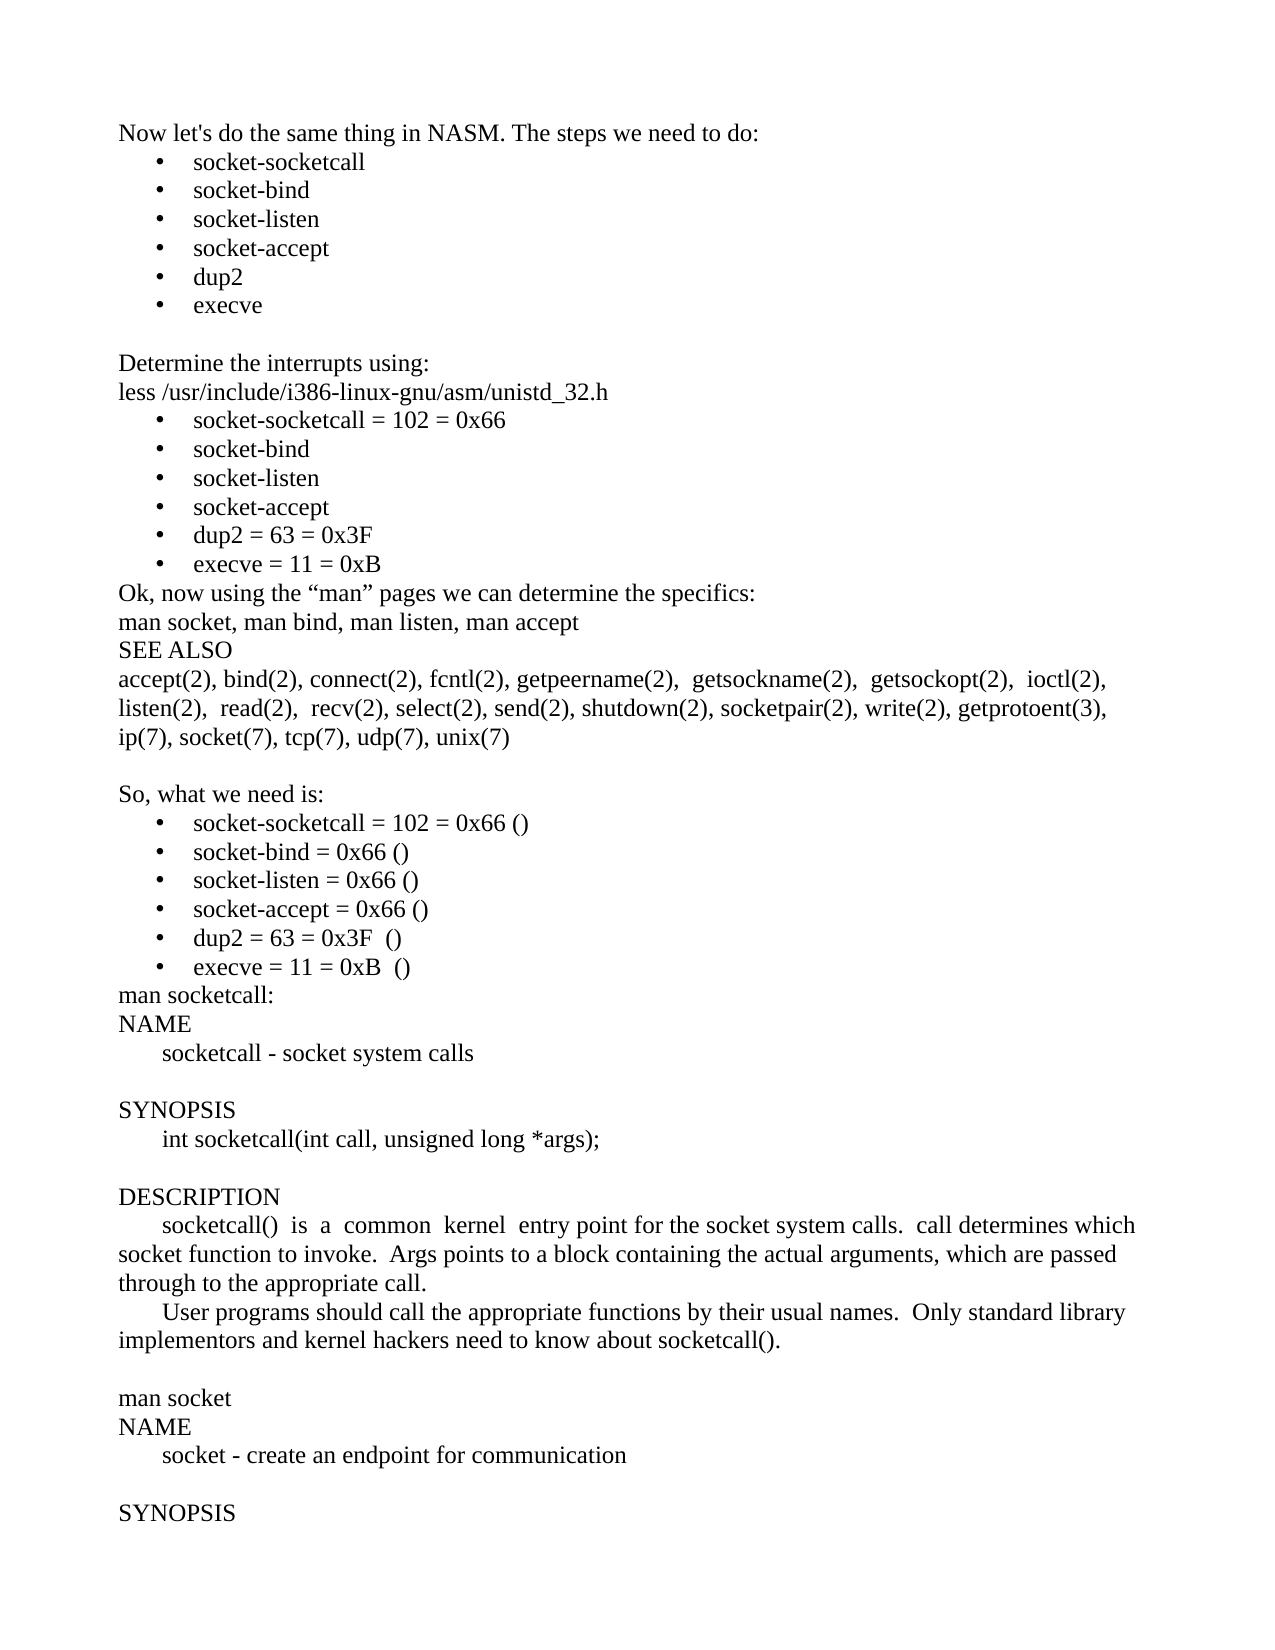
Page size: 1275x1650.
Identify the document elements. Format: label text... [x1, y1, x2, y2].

text SYNOPSIS [118, 1498, 1157, 1527]
list socket-bind [156, 176, 1157, 204]
text socketcall - socket system calls [118, 1038, 1157, 1067]
text int socketcall(int call, unsigned long *args); [118, 1124, 1157, 1153]
list socket-bind [156, 434, 1157, 463]
list socket-accept [156, 492, 1157, 521]
list socket-accept = 0x66 () [156, 894, 1157, 923]
list socket-listen [156, 204, 1157, 233]
list socket-listen = 0x66 () [156, 866, 1157, 894]
text man socket, man bind, man listen, man accept [118, 607, 1157, 636]
list dup2 = 63 = 0x3F [156, 521, 1157, 549]
text DESCRIPTION [118, 1182, 1157, 1211]
list socket-socketcall = 102 = 0x66 [156, 406, 1157, 434]
text NAME [118, 1009, 1157, 1038]
list socket-socketcall [156, 147, 1157, 176]
text socketcall() is a common kernel entry point for the socket system calls. call determines which socket function to invoke. Args points to a block containing the actual arguments, which are passed through to the appropriate call. [118, 1211, 1157, 1297]
text socket - create an endpoint for communication [118, 1441, 1157, 1469]
text Ok, now using the “man” pages we can determine the specifics: [118, 578, 1157, 607]
text So, what we need is: [118, 779, 1157, 808]
text man socketcall: [118, 981, 1157, 1009]
text NAME [118, 1412, 1157, 1441]
list execve = 11 = 0xB () [156, 952, 1157, 981]
text Determine the interrupts using: [118, 348, 1157, 377]
list socket-socketcall = 102 = 0x66 () [156, 808, 1157, 837]
text accept(2), bind(2), connect(2), fcntl(2), getpeername(2), getsockname(2), getsockopt(2), ioctl(2), listen(2), read(2), recv(2), select(2), send(2), shutdown(2), socketpair(2), write(2), getprotoent(3), ip(7), socket(7), tcp(7), udp(7), unix(7) [118, 664, 1157, 751]
list socket-listen [156, 463, 1157, 492]
list socket-accept [156, 233, 1157, 262]
list execve = 11 = 0xB [156, 549, 1157, 578]
text less /usr/include/i386-linux-gnu/asm/unistd_32.h [118, 377, 1157, 406]
text SEE ALSO [118, 636, 1157, 664]
list execve [156, 291, 1157, 319]
list dup2 [156, 262, 1157, 291]
list dup2 = 63 = 0x3F () [156, 923, 1157, 952]
text SYNOPSIS [118, 1096, 1157, 1124]
text man socket [118, 1383, 1157, 1412]
text User programs should call the appropriate functions by their usual names. Only standard library implementors and kernel hackers need to know about socketcall(). [118, 1297, 1157, 1354]
list socket-bind = 0x66 () [156, 837, 1157, 866]
text Now let's do the same thing in NASM. The steps we need to do: [118, 118, 1157, 147]
